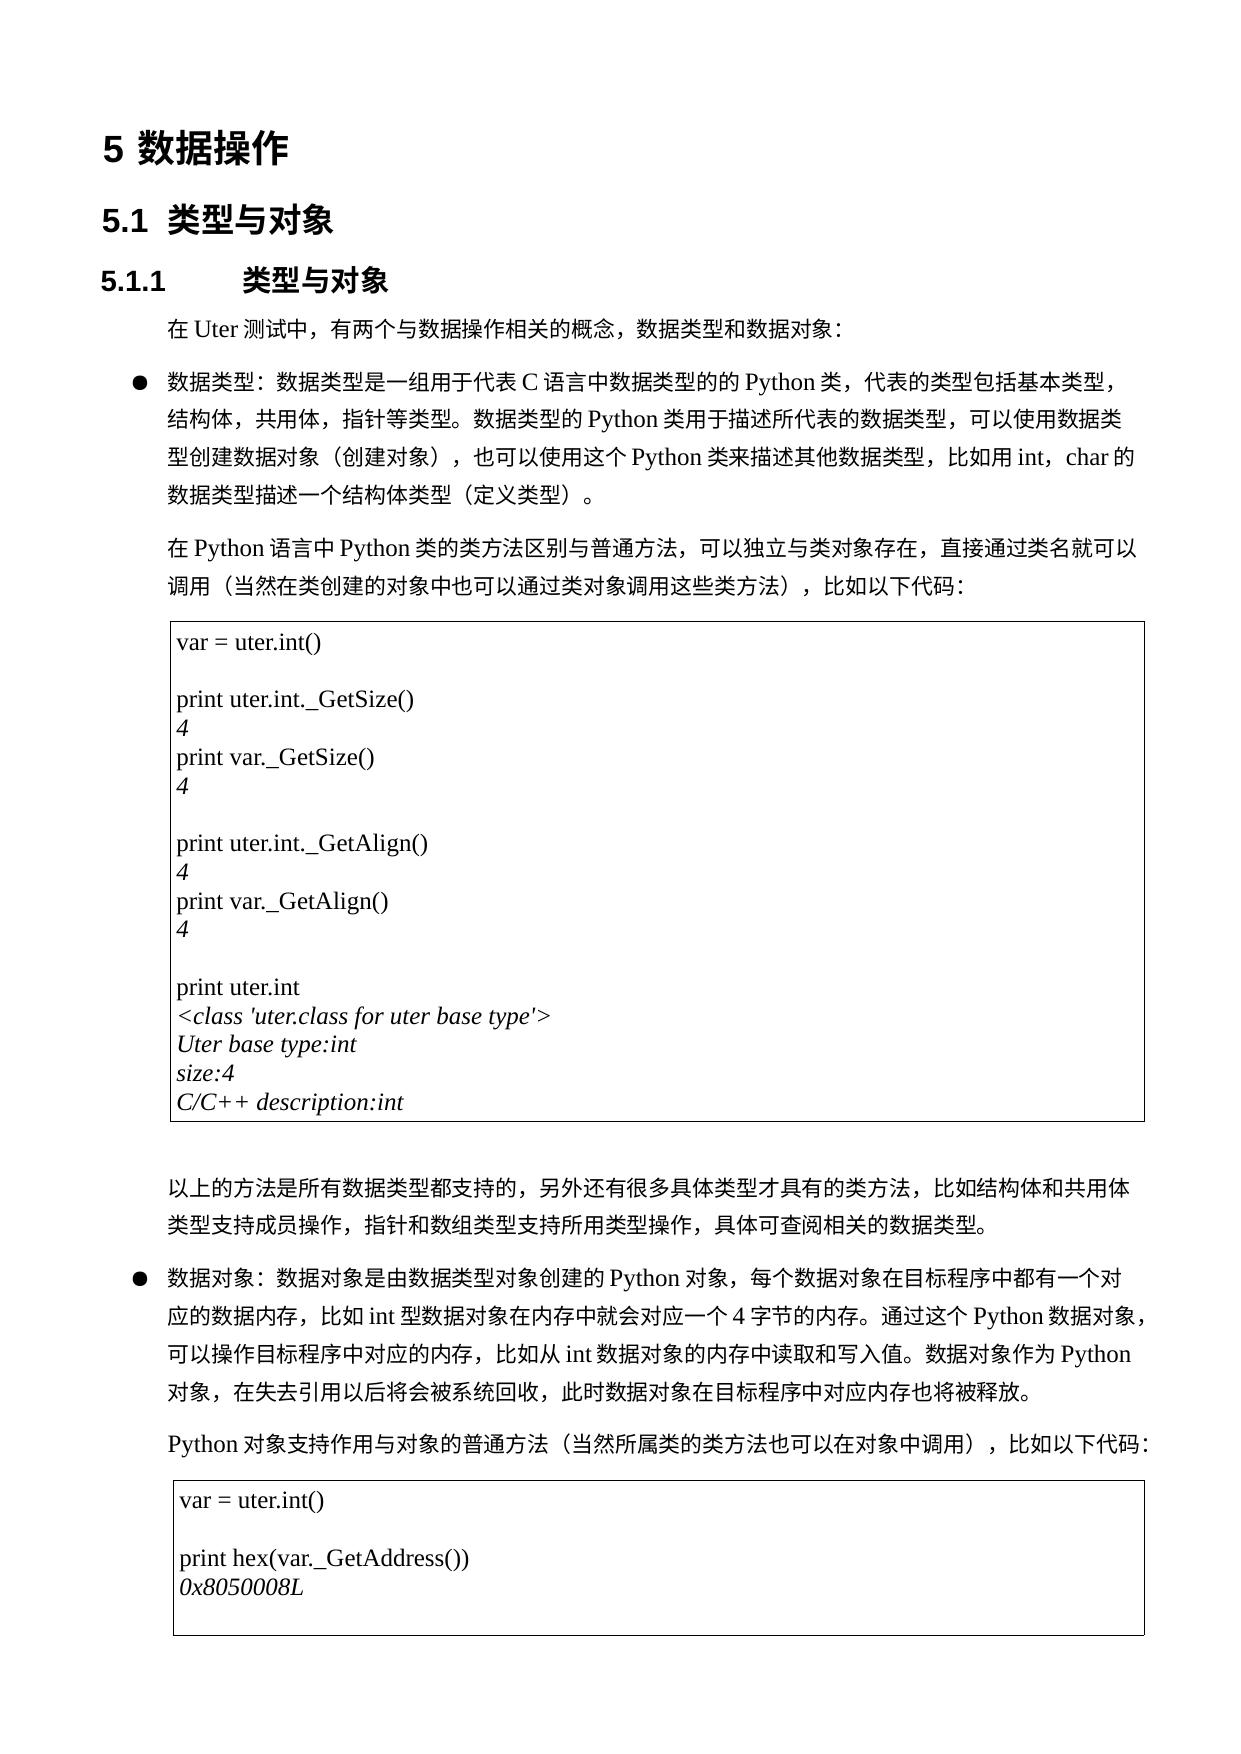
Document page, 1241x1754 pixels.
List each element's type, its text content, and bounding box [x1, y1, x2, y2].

subtitle 类型与对象 [92, 194, 1144, 242]
list 以上的方法是所有数据类型都支持的，另外还有很多具体类型才具有的类方法，比如结构体和共用体类型支持成员操作，指针和数组类型支持所用类型操作，具体可查阅相关的数据类型。 [130, 1171, 1144, 1240]
text 在Uter测试中，有两个与数据操作相关的概念，数据类型和数据对象： [92, 312, 1144, 344]
table_header var = uter.int() print hex(var._GetAddress()) 0x8050008L [174, 1481, 1144, 1635]
list 数据对象：数据对象是由数据类型对象创建的Python对象，每个数据对象在目标程序中都有一个对应的数据内存，比如int型数据对象在内存中就会对应一个4字节的内存。通过这个Python数据对象，可以操作目标程序中对应的内存，比如从int数据对象的内存中读取和写入值。数据对象作为Python对象，在失去引用以后将会被系统回收，此时数据对象在目标程序中对应内存也将被释放。 [130, 1261, 1144, 1406]
subtitle 数据操作 [92, 118, 1144, 173]
list 数据类型：数据类型是一组用于代表C语言中数据类型的的Python类，代表的类型包括基本类型，结构体，共用体，指针等类型。数据类型的Python类用于描述所代表的数据类型，可以使用数据类型创建数据对象（创建对象），也可以使用这个Python类来描述其他数据类型，比如用int，char的数据类型描述一个结构体类型（定义类型）。 [130, 364, 1144, 510]
subtitle 类型与对象 [92, 257, 1144, 299]
table_header var = uter.int() print uter.int._GetSize() 4 print var._GetSize() 4 print uter.int._GetAlign() 4 print var._GetAlign() 4 print uter.int <class 'uter.class for uter base type'> Uter base type:int size:4 C/C++ description:int [171, 622, 1144, 1121]
list 在Python语言中Python类的类方法区别与普通方法，可以独立与类对象存在，直接通过类名就可以调用（当然在类创建的对象中也可以通过类对象调用这些类方法），比如以下代码： [130, 531, 1144, 600]
list Python对象支持作用与对象的普通方法（当然所属类的类方法也可以在对象中调用），比如以下代码： [130, 1427, 1144, 1459]
